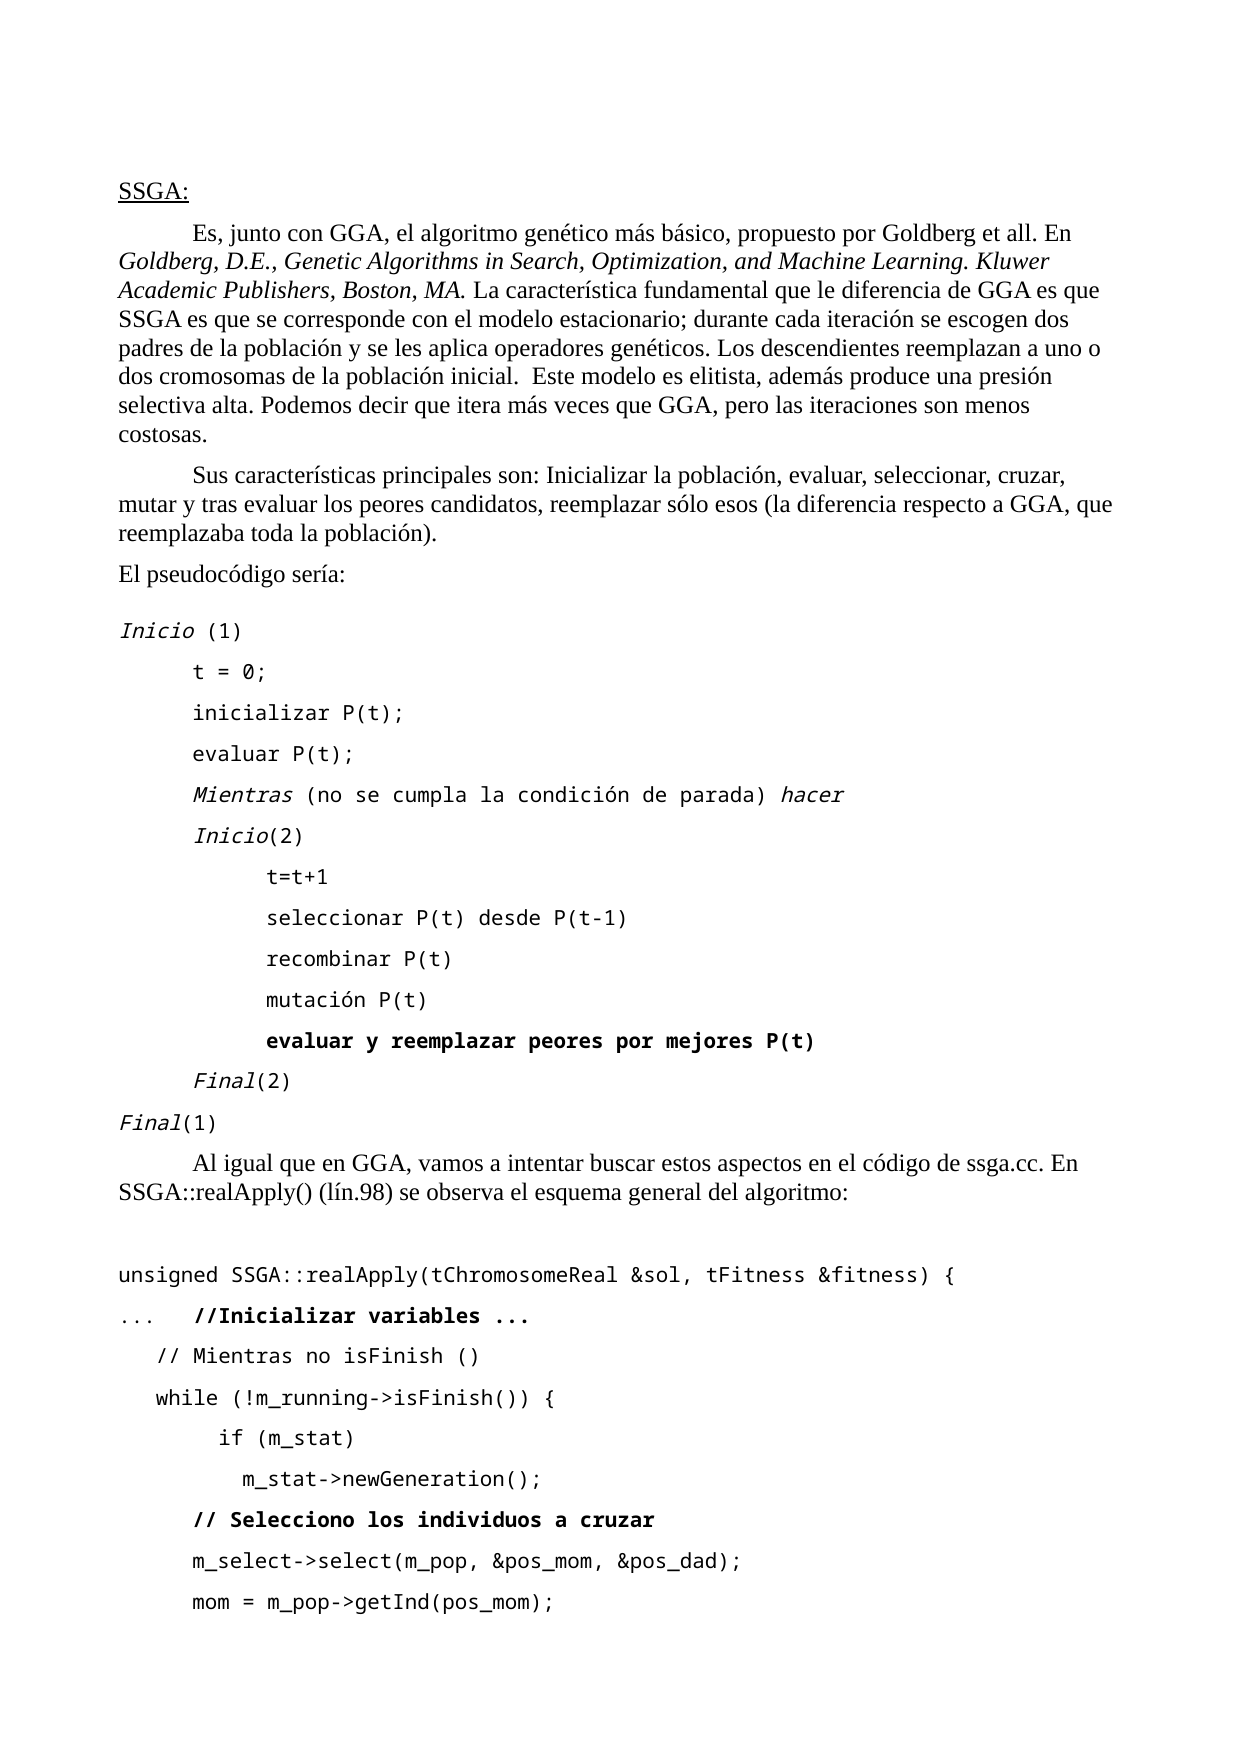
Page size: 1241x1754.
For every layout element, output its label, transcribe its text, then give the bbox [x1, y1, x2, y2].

text unsigned SSGA::realApply(tChromosomeReal &sol, tFitness &fitness) { [118, 1260, 1122, 1288]
text Mientras (no se cumpla la condición de parada) hacer [118, 780, 1122, 808]
text m_select->select(m_pop, &pos_mom, &pos_dad); [118, 1546, 1122, 1575]
text t=t+1 [118, 862, 1122, 890]
text if (m_stat) [118, 1423, 1122, 1452]
text Final(2) [118, 1067, 1122, 1095]
text mom = m_pop->getInd(pos_mom); [118, 1587, 1122, 1616]
text // Selecciono los individuos a cruzar [118, 1505, 1122, 1534]
text evaluar y reemplazar peores por mejores P(t) [118, 1026, 1122, 1054]
text SSGA: [118, 176, 1122, 205]
text while (!m_running->isFinish()) { [118, 1383, 1122, 1411]
text mutación P(t) [118, 985, 1122, 1013]
text Es, junto con GGA, el algoritmo genético más básico, propuesto por Goldberg et all. En Goldberg, D.E., Genetic Algorithms in Search, Optimization, and Machine Learning. Kluwer Academic Publishers, Boston, MA. La característica fundamental que le diferencia de GGA es que SSGA es que se corresponde con el modelo estacionario; durante cada iteración se escogen dos padres de la población y se les aplica operadores genéticos. Los descendientes reemplazan a uno o dos cromosomas de la población inicial. Este modelo es elitista, además produce una presión selectiva alta. Podemos decir que itera más veces que GGA, pero las iteraciones son menos costosas. [118, 218, 1122, 448]
text // Mientras no isFinish () [118, 1342, 1122, 1370]
text inicializar P(t); [118, 698, 1122, 727]
text Inicio (1) [118, 616, 1122, 645]
text t = 0; [118, 657, 1122, 686]
text recombinar P(t) [118, 944, 1122, 972]
text seleccionar P(t) desde P(t-1) [118, 903, 1122, 931]
text Inicio(2) [118, 821, 1122, 849]
text Final(1) [118, 1108, 1122, 1136]
text ... //Inicializar variables ... [118, 1301, 1122, 1329]
text Sus características principales son: Inicializar la población, evaluar, seleccionar, cruzar, mutar y tras evaluar los peores candidatos, reemplazar sólo esos (la diferencia respecto a GGA, que reemplazaba toda la población). [118, 460, 1122, 546]
text evaluar P(t); [118, 739, 1122, 768]
text Al igual que en GGA, vamos a intentar buscar estos aspectos en el código de ssga.cc. En SSGA::realApply() (lín.98) se observa el esquema general del algoritmo: [118, 1148, 1122, 1206]
text El pseudocódigo sería: [118, 559, 1122, 588]
text m_stat->newGeneration(); [118, 1464, 1122, 1493]
